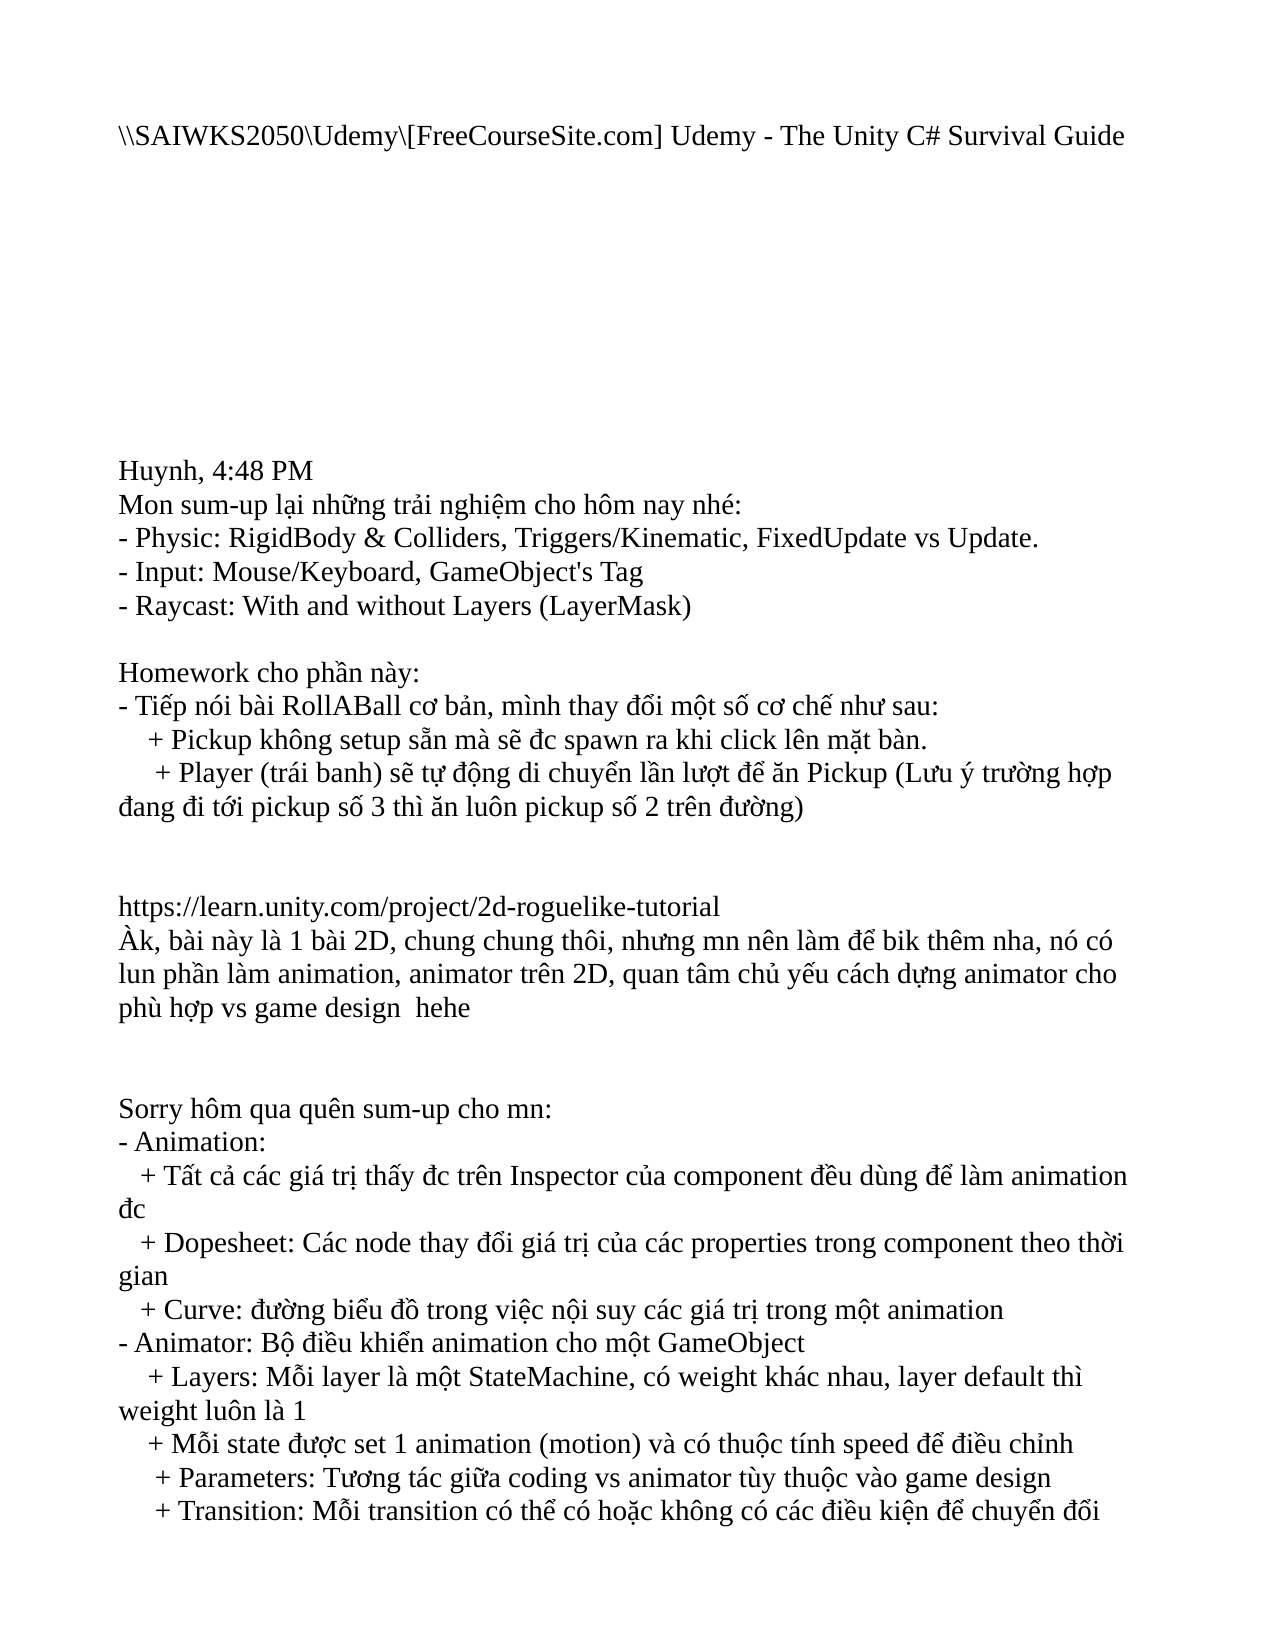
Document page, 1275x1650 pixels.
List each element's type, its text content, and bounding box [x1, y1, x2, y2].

text - Animation: [118, 1124, 1157, 1158]
text + Player (trái banh) sẽ tự động di chuyển lần lượt để ăn Pickup (Lưu ý trường hợp đang đi tới pickup số 3 thì ăn luôn pickup số 2 trên đường) [118, 755, 1157, 822]
text Huynh, 4:48 PM [118, 453, 1157, 487]
text + Layers: Mỗi layer là một StateMachine, có weight khác nhau, layer default thì weight luôn là 1 [118, 1359, 1157, 1426]
text Mon sum-up lại những trải nghiệm cho hôm nay nhé: [118, 487, 1157, 521]
text + Pickup không setup sẵn mà sẽ đc spawn ra khi click lên mặt bàn. [118, 722, 1157, 755]
text Sorry hôm qua quên sum-up cho mn: [118, 1091, 1157, 1124]
text - Tiếp nói bài RollABall cơ bản, mình thay đổi một số cơ chế như sau: [118, 688, 1157, 722]
text https://learn.unity.com/project/2d-roguelike-tutorial [118, 889, 1157, 923]
text Àk, bài này là 1 bài 2D, chung chung thôi, nhưng mn nên làm để bik thêm nha, nó có lun phần làm animation, animator trên 2D, quan tâm chủ yếu cách dựng animator cho phù hợp vs game design hehe [118, 923, 1157, 1024]
text - Input: Mouse/Keyboard, GameObject's Tag [118, 554, 1157, 588]
text - Raycast: With and without Layers (LayerMask) [118, 588, 1157, 621]
text + Tất cả các giá trị thấy đc trên Inspector của component đều dùng để làm animation đc [118, 1158, 1157, 1225]
text Homework cho phần này: [118, 655, 1157, 688]
text + Transition: Mỗi transition có thể có hoặc không có các điều kiện để chuyển đổi [118, 1493, 1157, 1527]
text - Physic: RigidBody & Colliders, Triggers/Kinematic, FixedUpdate vs Update. [118, 521, 1157, 554]
text + Mỗi state được set 1 animation (motion) và có thuộc tính speed để điều chỉnh [118, 1426, 1157, 1460]
text \\SAIWKS2050\Udemy\[FreeCourseSite.com] Udemy - The Unity C# Survival Guide [118, 118, 1157, 152]
text + Parameters: Tương tác giữa coding vs animator tùy thuộc vào game design [118, 1460, 1157, 1493]
text + Dopesheet: Các node thay đổi giá trị của các properties trong component theo thời gian [118, 1225, 1157, 1292]
text + Curve: đường biểu đồ trong việc nội suy các giá trị trong một animation [118, 1292, 1157, 1326]
text - Animator: Bộ điều khiển animation cho một GameObject [118, 1326, 1157, 1359]
